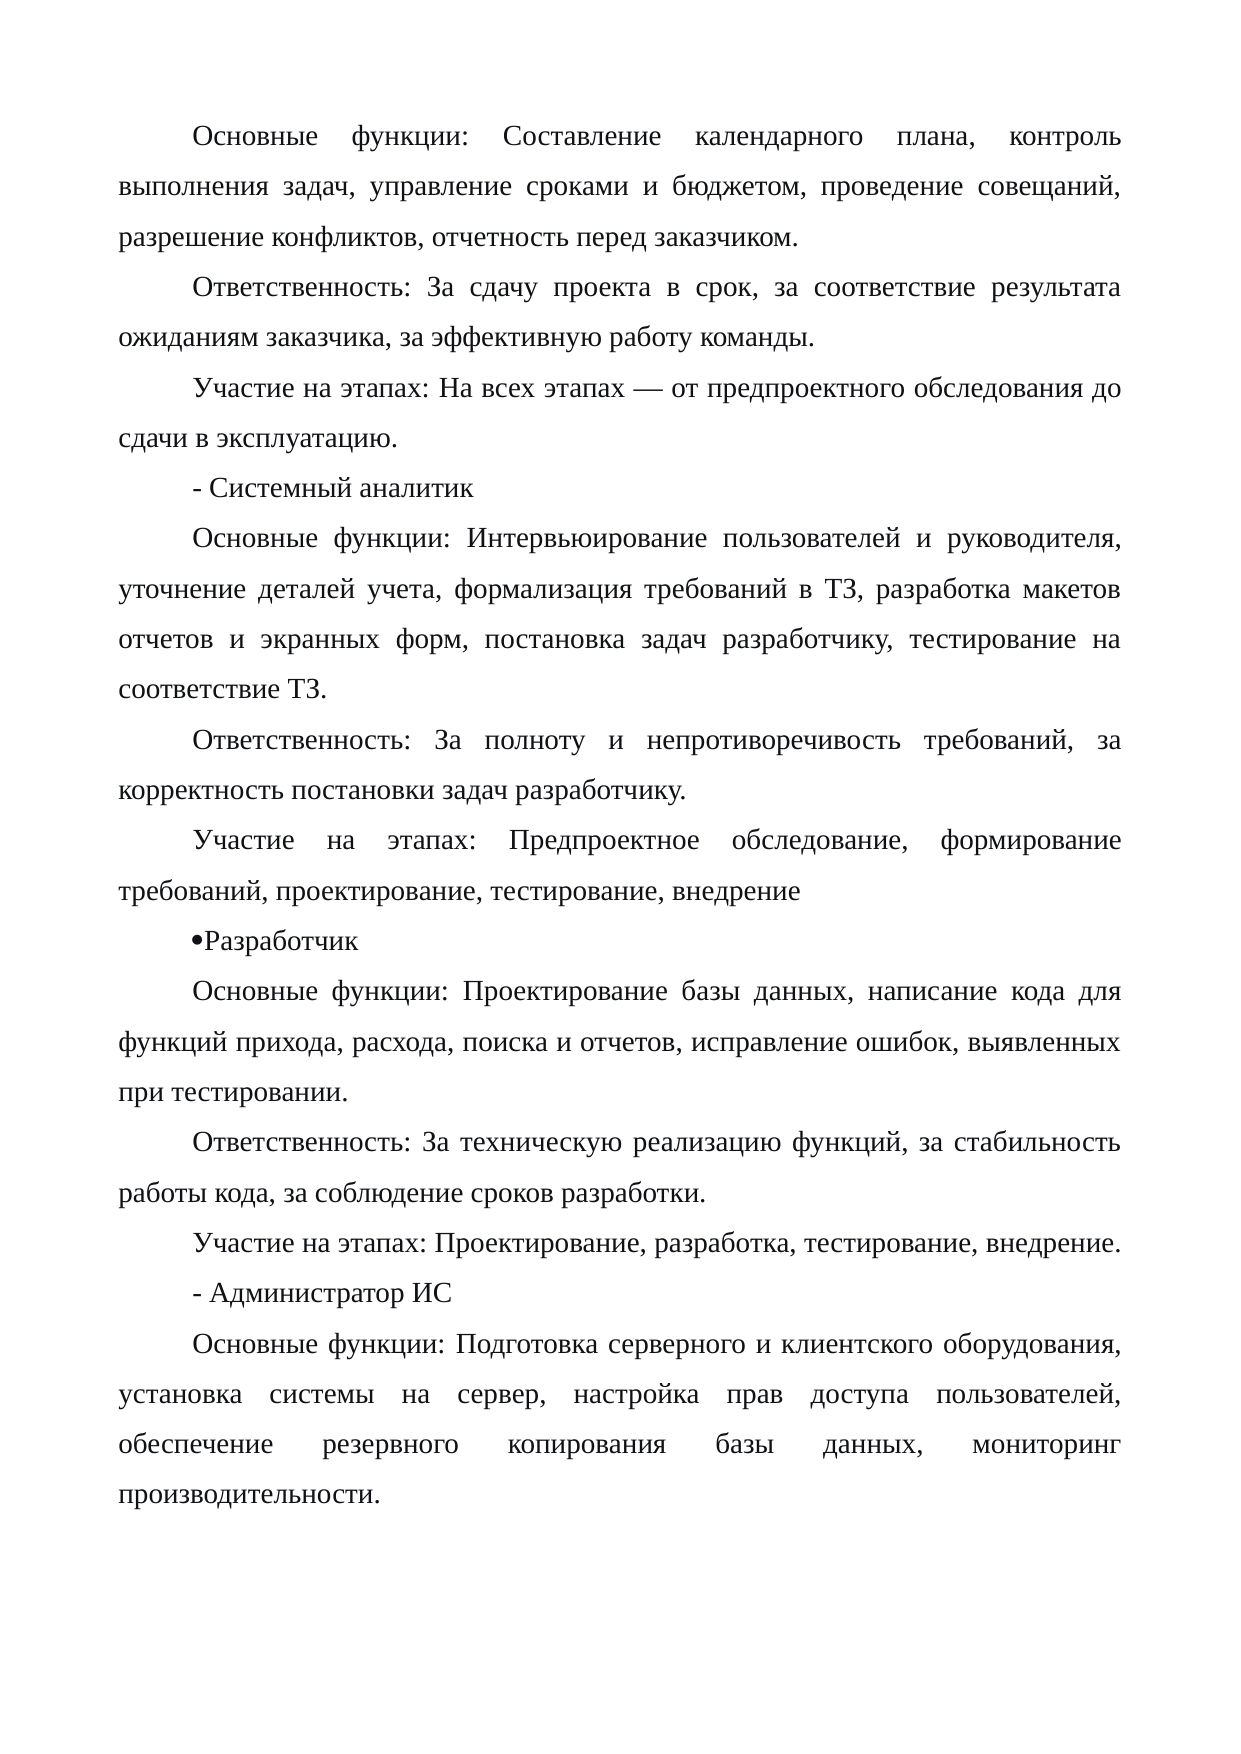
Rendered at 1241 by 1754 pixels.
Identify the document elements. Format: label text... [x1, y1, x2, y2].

text Участие на этапах: Предпроектное обследование, формирование требований, проектирование, тестирование, внедрение [118, 822, 1122, 906]
text - Системный аналитик [118, 470, 1122, 504]
text Основные функции: Интервьюирование пользователей и руководителя, уточнение деталей учета, формализация требований в ТЗ, разработка макетов отчетов и экранных форм, постановка задач разработчику, тестирование на соответствие ТЗ. [118, 521, 1122, 705]
text Ответственность: За полноту и непротиворечивость требований, за корректность постановки задач разработчику. [118, 722, 1122, 806]
text Основные функции: Проектирование базы данных, написание кода для функций прихода, расхода, поиска и отчетов, исправление ошибок, выявленных при тестировании. [118, 973, 1122, 1108]
text Основные функции: Составление календарного плана, контроль выполнения задач, управление сроками и бюджетом, проведение совещаний, разрешение конфликтов, отчетность перед заказчиком. [118, 118, 1122, 252]
text Участие на этапах: На всех этапах — от предпроектного обследования до сдачи в эксплуатацию. [118, 370, 1122, 453]
text Ответственность: За техническую реализацию функций, за стабильность работы кода, за соблюдение сроков разработки. [118, 1124, 1122, 1208]
text Основные функции: Подготовка серверного и клиентского оборудования, установка системы на сервер, настройка прав доступа пользователей, обеспечение резервного копирования базы данных, мониторинг производительности. [118, 1326, 1122, 1510]
text - Администратор ИС [118, 1275, 1122, 1309]
text Ответственность: За сдачу проекта в срок, за соответствие результата ожиданиям заказчика, за эффективную работу команды. [118, 269, 1122, 353]
list Разработчик [118, 923, 1122, 957]
text Участие на этапах: Проектирование, разработка, тестирование, внедрение. [118, 1225, 1122, 1259]
